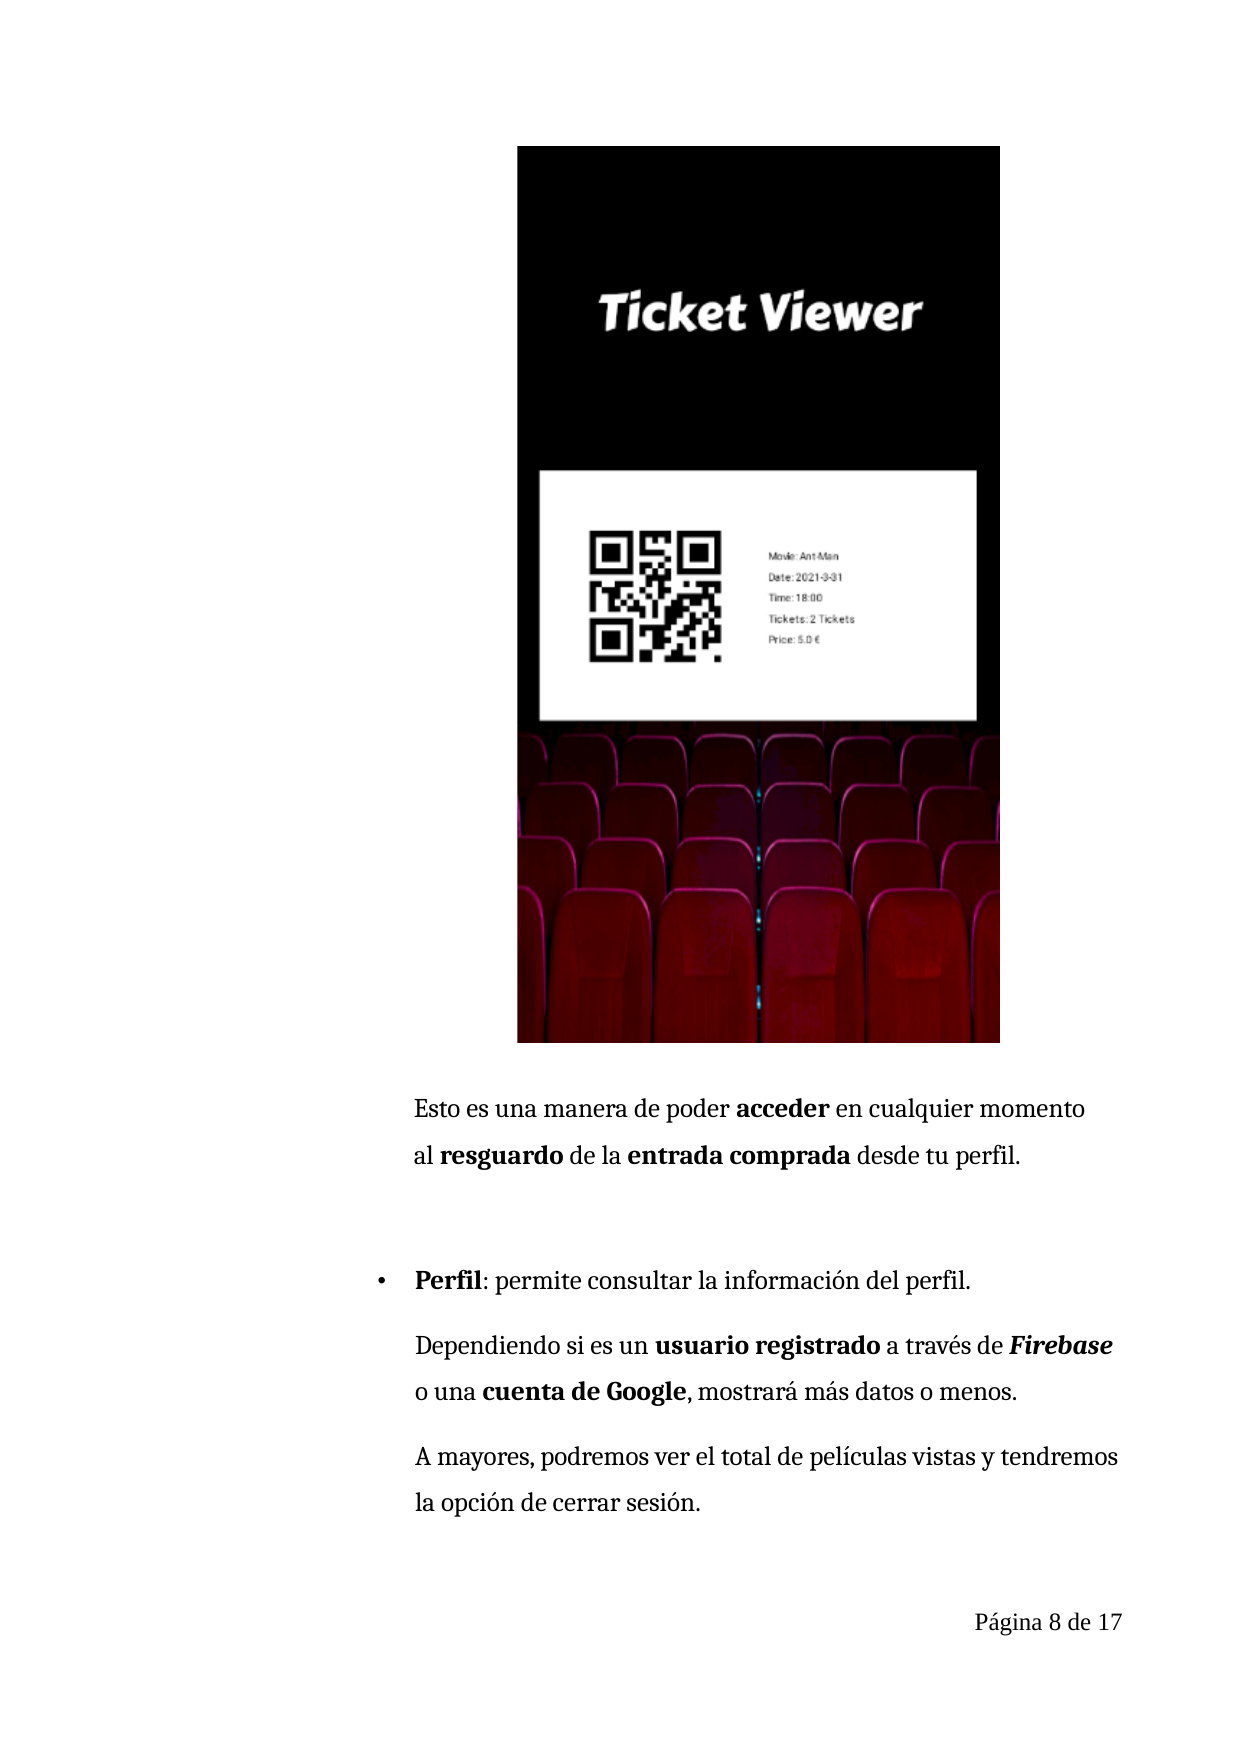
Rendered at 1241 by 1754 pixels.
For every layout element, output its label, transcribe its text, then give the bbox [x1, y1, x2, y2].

list Dependiendo si es un usuario registrado a través de Firebase o una cuenta de Google, mostrará más datos o menos. [377, 1330, 1122, 1407]
text Esto es una manera de poder acceder en cualquier momento al resguardo de la entrada comprada desde tu perfil. [118, 1093, 1122, 1171]
picture [517, 146, 1000, 1043]
list A mayores, podremos ver el total de películas vistas y tendremos la opción de cerrar sesión. [377, 1441, 1122, 1519]
list Perfil: permite consultar la información del perfil. [377, 1265, 1122, 1296]
